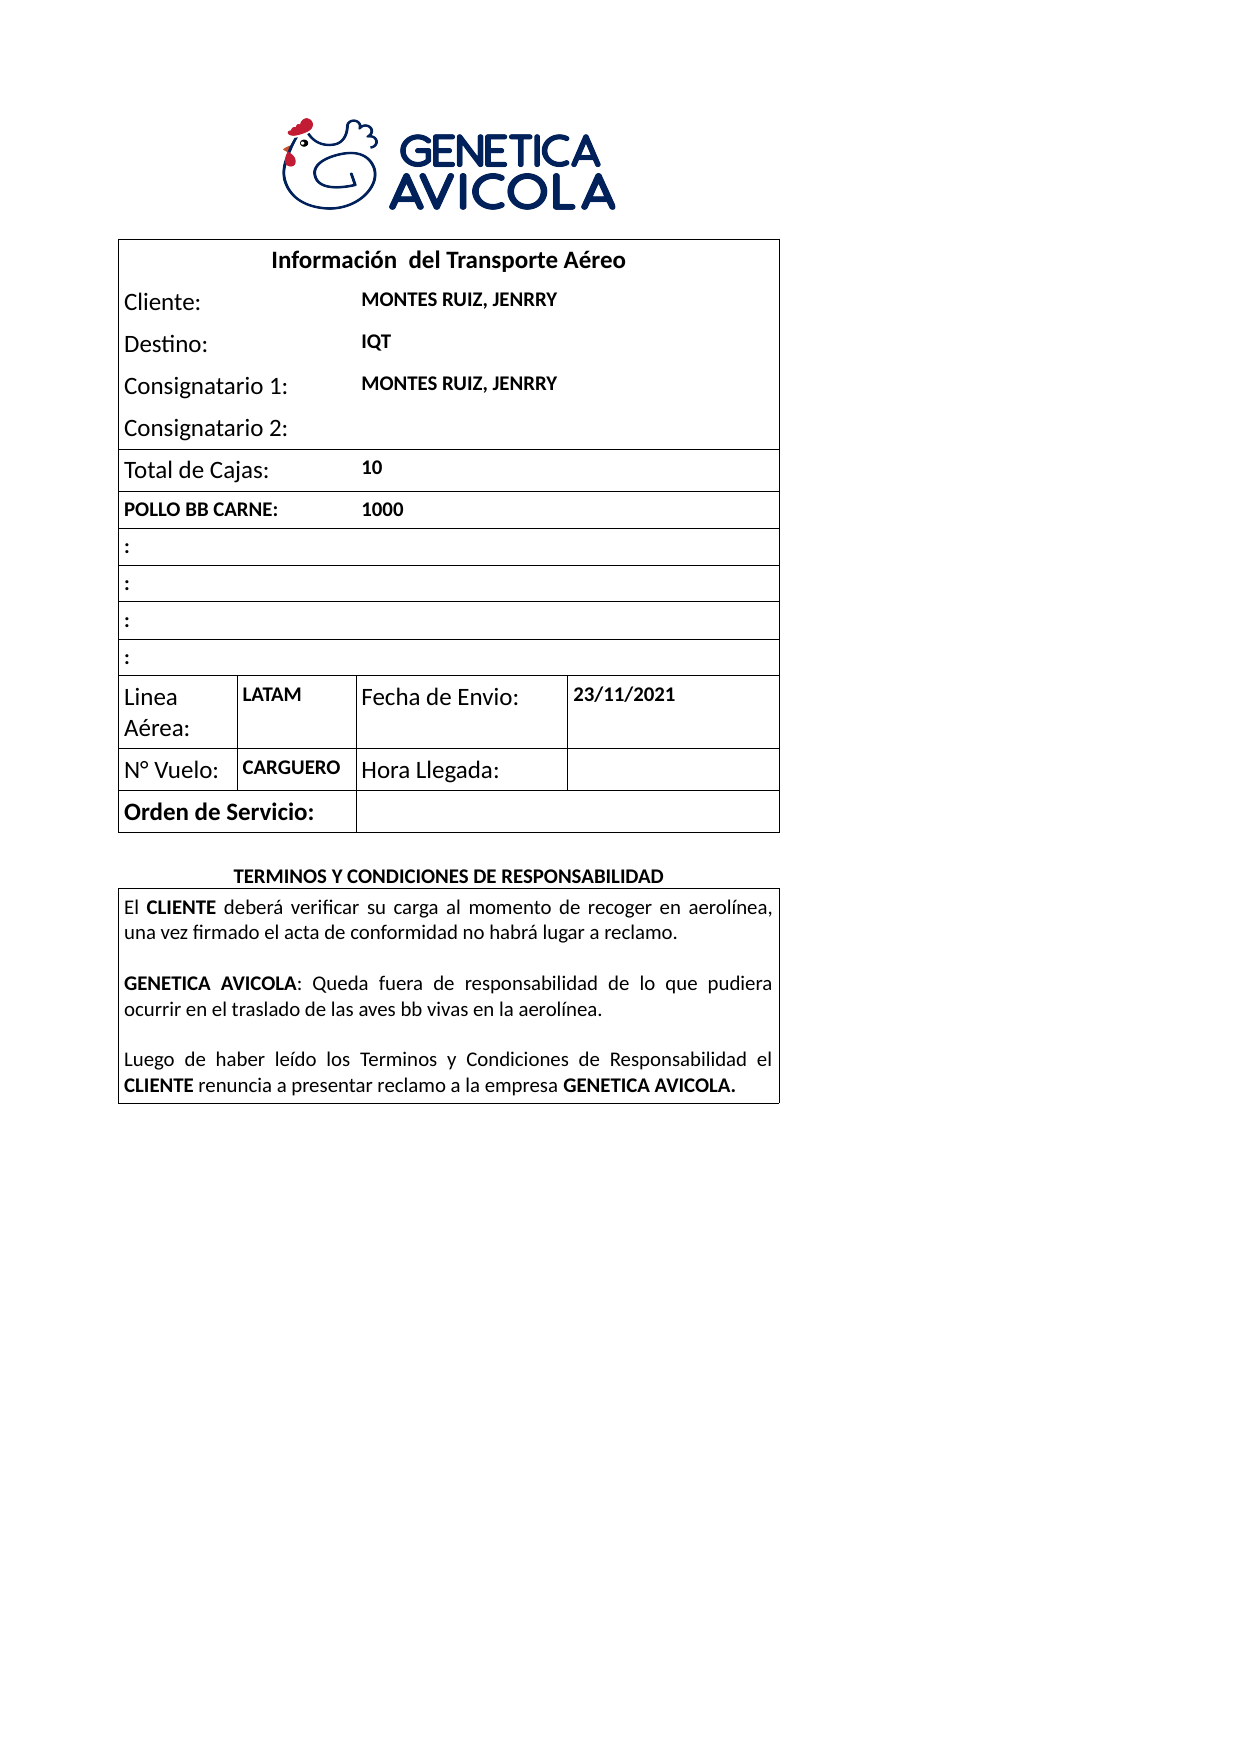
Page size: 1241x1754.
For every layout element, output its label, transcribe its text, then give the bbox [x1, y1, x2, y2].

table_cell Linea Aérea: [119, 676, 237, 748]
table_cell MONTES RUIZ, JENRRY [356, 281, 779, 322]
table_cell Total de Cajas: [119, 450, 356, 491]
table_cell N° Vuelo: [119, 749, 237, 790]
table_cell Fecha de Envio: [357, 676, 567, 748]
table_cell 10 [356, 450, 779, 491]
table_cell [356, 640, 779, 675]
table_cell [357, 791, 779, 832]
table_cell POLLO BB CARNE: [119, 492, 356, 527]
table_cell : [119, 602, 356, 638]
table_cell [568, 749, 779, 790]
table_cell [356, 529, 779, 564]
table_cell Orden de Servicio: [119, 791, 356, 832]
table_cell MONTES RUIZ, JENRRY [356, 365, 779, 406]
table_cell 1000 [356, 492, 779, 527]
table_cell 23/11/2021 [568, 676, 779, 748]
table_cell Hora Llegada: [357, 749, 567, 790]
picture [282, 118, 616, 210]
table_cell CARGUERO [238, 749, 356, 790]
table_cell Consignatario 1: [119, 365, 356, 406]
table_cell TERMINOS Y CONDICIONES DE RESPONSABILIDAD [118, 833, 779, 888]
table_cell : [119, 529, 356, 564]
table_cell : [119, 566, 356, 601]
table_cell Destino: [119, 323, 356, 364]
table_header Información del Transporte Aéreo [119, 240, 779, 281]
table_cell : [119, 640, 356, 675]
table_cell El CLIENTE deberá verificar su carga al momento de recoger en aerolínea, una vez firmado el acta de conformidad no habrá lugar a reclamo. GENETICA AVICOLA: Queda fuera de responsabilidad de lo que pudiera ocurrir en el traslado de las aves bb vivas en la aerolínea. Luego de haber leído los Terminos y Condiciones de Responsabilidad el CLIENTE renuncia a presentar reclamo a la empresa GENETICA AVICOLA. [119, 889, 779, 1103]
table_cell [356, 566, 779, 601]
table_cell [356, 602, 779, 638]
table_cell Consignatario 2: [119, 406, 356, 448]
table_cell IQT [356, 323, 779, 364]
table_cell LATAM [238, 676, 356, 748]
table_cell [356, 406, 779, 448]
table_cell Cliente: [119, 281, 356, 322]
